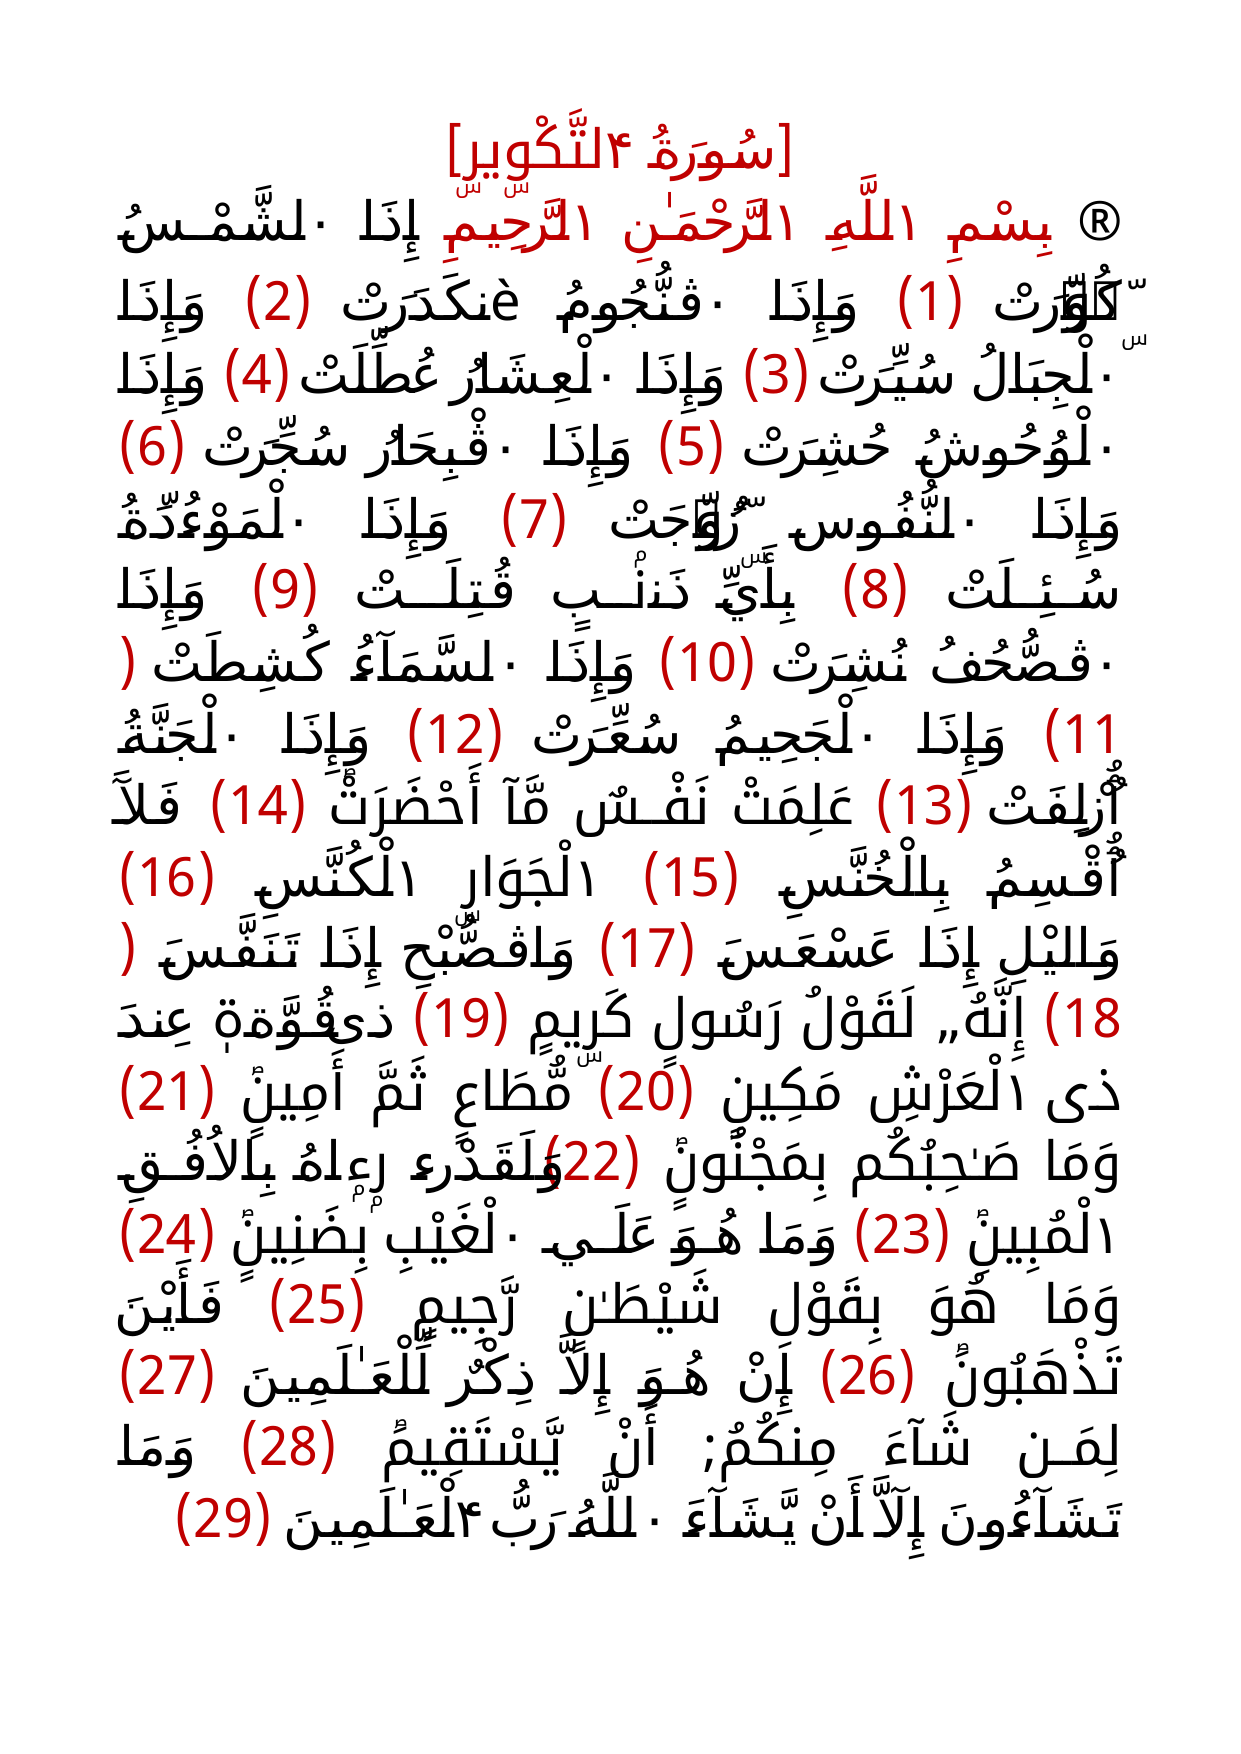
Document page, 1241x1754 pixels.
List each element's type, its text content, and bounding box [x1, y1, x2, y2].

subtitle [سُورَةُ ۴لتَّكْوۣيرۣ] [118, 118, 1122, 191]
text ® بِسْمِ ۱للَّهِ ۱لرَّحْمَـٰنِ ۱لرَّحِيمِ إِذَا ۰لشَّمْــسُ كُوّۣرَتْ (1) وَإِذَا ۰ڤنُّجُومُ èنكَدَرَتْ (2) وَإِذَا ۰لْجِبَالُ سُيِّرَتْ (3) وَإِذَا ۰لْعِشَارُ عُطِّلَتْ (4) وَإِذَا ۰لْوُحُوشُ حُشِرَتْ (5) وَإِذَا ۰ڤْبِحَارُ سُجِّرَتْ (6) وَإِذَا ۰لنُّفُوسُ زُوّۣجَتْ (7) وَإِذَا ۰لْمَوْءُﹼدَةُ سُــئِــلَتْ (8) بِأَيِّ ذَنۢـــبٍ قُتِلَــــتْ (9) وَإِذَا ۰ڤصُّحُفُ نُشِرَتْ (10) وَإِذَا ۰لسَّمَآءُ كُشِطَتْ (11) وَإِذَا ۰لْجَحِيمُ سُعِّرَتْ (12) وَإِذَا ۰لْجَنَّةُ ٱُزْلِفَتْ (13) عَلِمَتْ نَفْــسٌ مَّآ أَحْضَرَتْؐ (14) فَلآَ ٱُقْسِمُ بِالْخُنَّسِ (15) ۱لْجَوَارۣ ۱لْكُنَّسِ (16) وَاليْلِ إِذَا عَسْعَسَ (17) وَاڤصُّبْحِ إِذَا تَنَفَّسَ (18) إِنَّهُ„ لَقَوْلُ رَسُولٍ كَرۣيمٍ (19) ذى قُوَّةٖ عِندَ ذى ۱لْعَرْشِ مَكِينٍ (20) مُّطَاعٍ ثَمَّ أَمِينٍؐ (21) وَمَا صَـٰحِبُكُم بِمَجْنُونٍؐ (22) وَلَقَدْ رۭءۭاهُ بِالاُفُـقِ ۱لْمُبِينِؐ (23) وَمَا هُوَ عَلَــي ۰لْغَيْبِ بِضَنِينٍؐ (24) وَمَا هُوَ بِقَوْلِ شَيْطَـٰنٍ رَّجِيمٍ (25) فَأَيْنَ تَذْهَبُونَؐ (26) إِنْ هُوَ إِلاَّ ذِكْرٌ لِّلْعَـٰلَمِينَ (27) لِمَــن شَآءَ مِنكُمُ; أَنْ يَّسْتَقِيمَؐ (28) وَمَا تَشَآءُونَ إِلٓاَّ أَنْ يَّشَآءَ ۰للَّهُ رَبُّ ۴لْعَـٰلَمِينَ (29) [118, 191, 1122, 1559]
